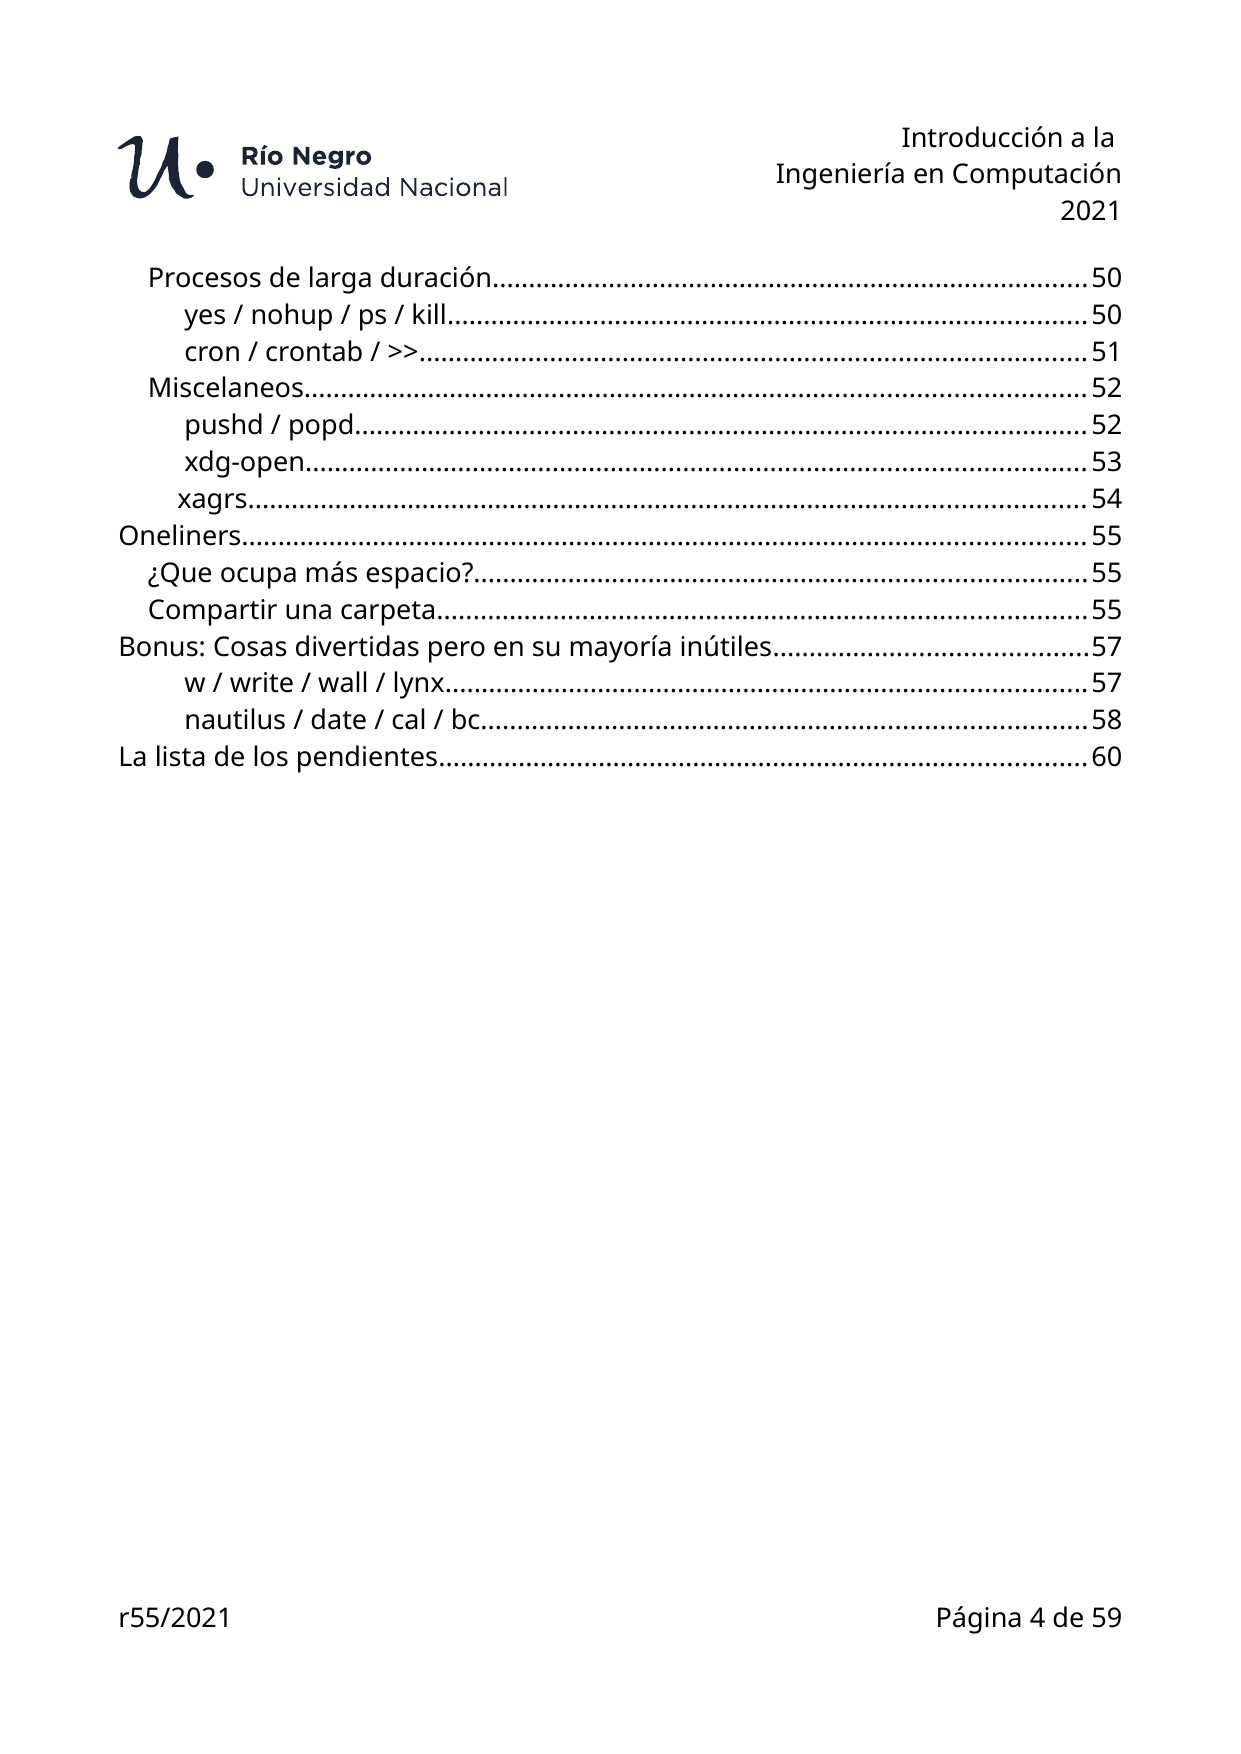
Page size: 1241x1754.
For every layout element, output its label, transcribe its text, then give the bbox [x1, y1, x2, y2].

text Oneliners 55 [118, 516, 1122, 553]
text nautilus / date / cal / bc 58 [177, 701, 1122, 738]
text w / write / wall / lynx 57 [177, 664, 1122, 701]
text xagrs 54 [177, 479, 1122, 516]
text Compartir una carpeta 55 [148, 590, 1122, 627]
text cron / crontab / >> 51 [177, 332, 1122, 369]
text pushd / popd 52 [177, 406, 1122, 443]
text Bonus: Cosas divertidas pero en su mayoría inútiles 57 [118, 627, 1122, 664]
text ¿Que ocupa más espacio? 55 [148, 553, 1122, 590]
text La lista de los pendientes 60 [118, 738, 1122, 774]
text xdg-open 53 [177, 443, 1122, 479]
text yes / nohup / ps / kill 50 [177, 295, 1122, 332]
text Miscelaneos 52 [148, 369, 1122, 406]
text Procesos de larga duración 50 [148, 258, 1122, 295]
